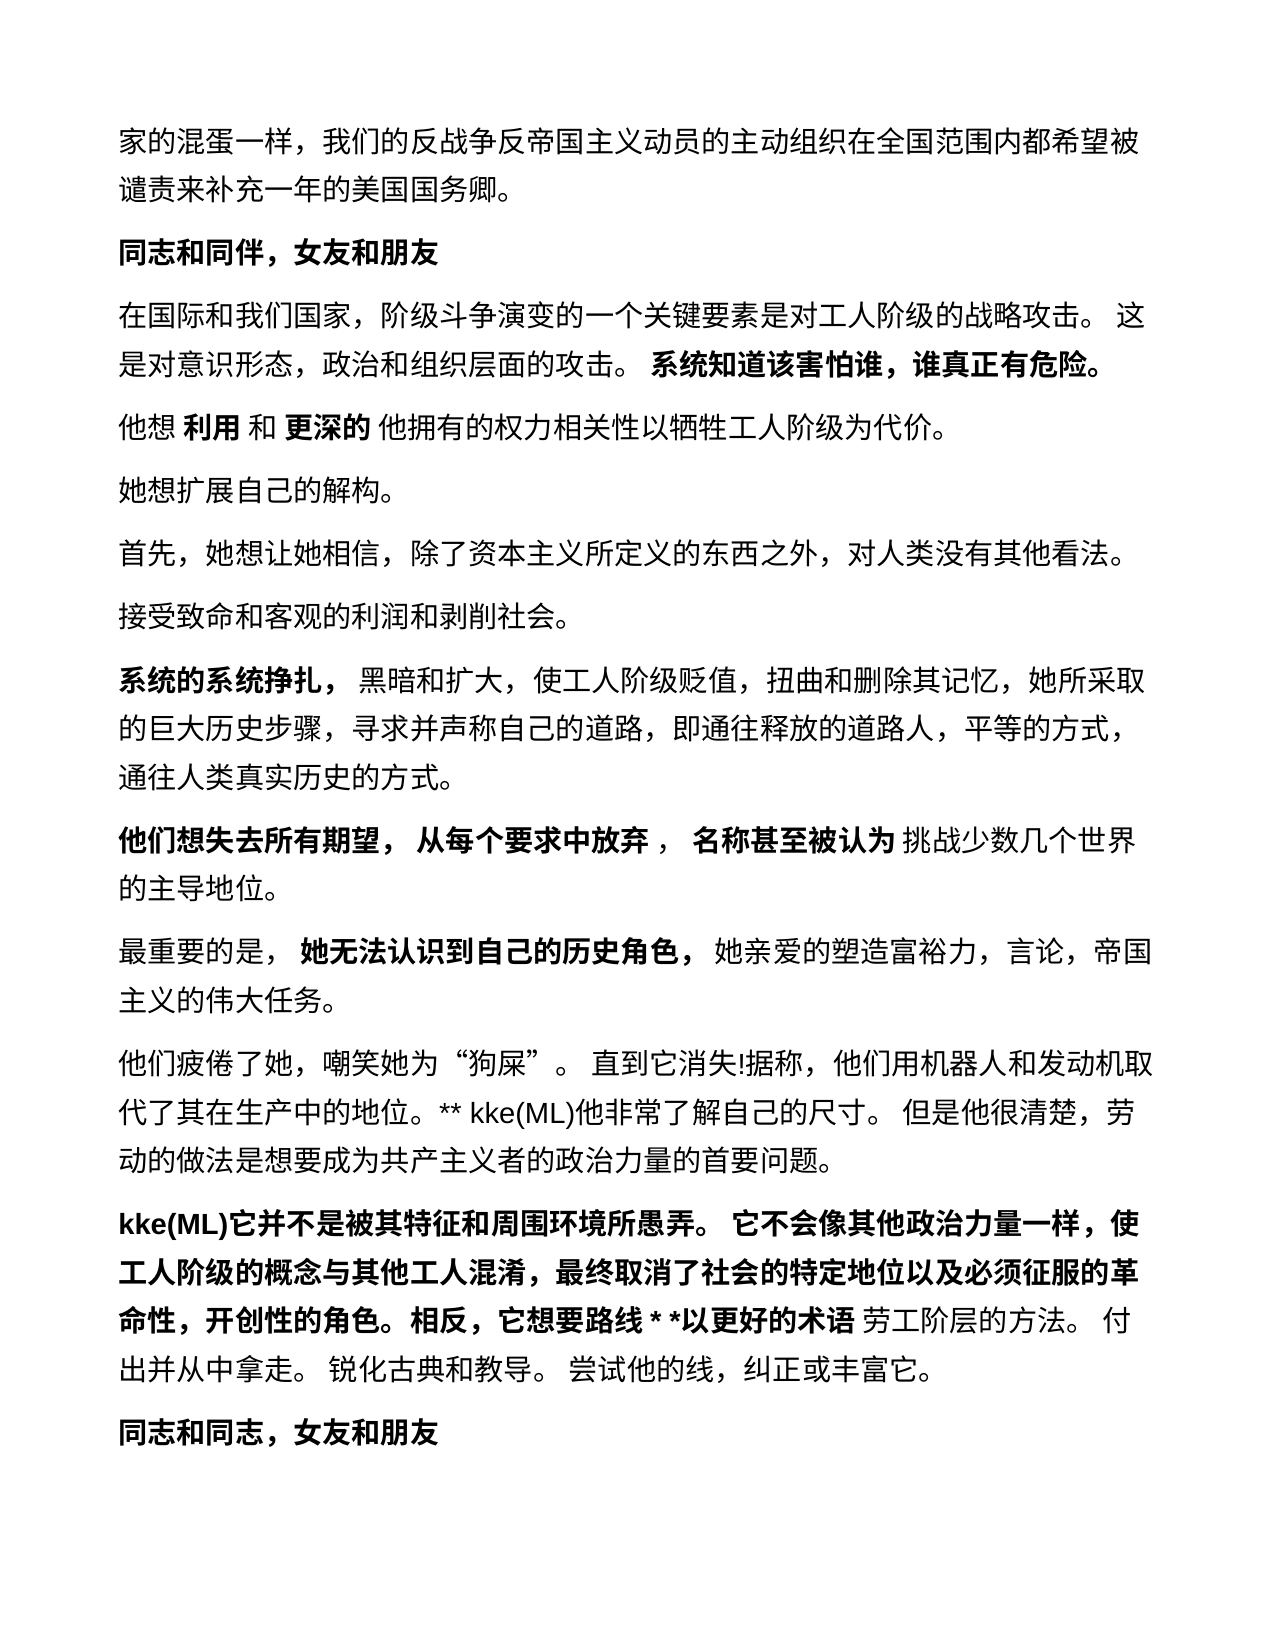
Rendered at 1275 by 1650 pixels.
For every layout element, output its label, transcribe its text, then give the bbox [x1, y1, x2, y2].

text 同志和同志，女友和朋友 [118, 1409, 1157, 1452]
text 同志和同伴，女友和朋友 [118, 230, 1157, 272]
text 在国际和我们国家，阶级斗争演变的一个关键要素是对工人阶级的战略攻击。 这是对意识形态，政治和组织层面的攻击。 系统知道该害怕谁，谁真正有危险。 [118, 293, 1157, 384]
text 家的混蛋一样，我们的反战争反帝国主义动员的主动组织在全国范围内都希望被谴责来补充一年的美国国务卿。 [118, 118, 1157, 209]
text 她想扩展自己的解构。 [118, 468, 1157, 510]
text 最重要的是， 她无法认识到自己的历史角色， 她亲爱的塑造富裕力，言论，帝国主义的伟大任务。 [118, 929, 1157, 1020]
text 首先，她想让她相信，除了资本主义所定义的东西之外，对人类没有其他看法。 [118, 531, 1157, 573]
text kke(ML)它并不是被其特征和周围环境所愚弄。 它不会像其他政治力量一样，使工人阶级的概念与其他工人混淆，最终取消了社会的特定地位以及必须征服的革命性，开创性的角色。相反，它想要路线 * *以更好的术语 劳工阶层的方法。 付出并从中拿走。 锐化古典和教导。 尝试他的线，纠正或丰富它。 [118, 1201, 1157, 1389]
text 他想 利用 和 更深的 他拥有的权力相关性以牺牲工人阶级为代价。 [118, 404, 1157, 447]
text 接受致命和客观的利润和剥削社会。 [118, 594, 1157, 636]
text 他们疲倦了她，嘲笑她为“狗屎”。 直到它消失!据称，他们用机器人和发动机取代了其在生产中的地位。** kke(ML)他非常了解自己的尺寸。 但是他很清楚，劳动的做法是想要成为共产主义者的政治力量的首要问题。 [118, 1041, 1157, 1180]
text 他们想失去所有期望， 从每个要求中放弃 ， 名称甚至被认为 挑战少数几个世界的主导地位。 [118, 817, 1157, 908]
text 系统的系统挣扎， 黑暗和扩大，使工人阶级贬值，扭曲和删除其记忆，她所采取的巨大历史步骤，寻求并声称自己的道路，即通往释放的道路人，平等的方式，通往人类真实历史的方式。 [118, 657, 1157, 796]
